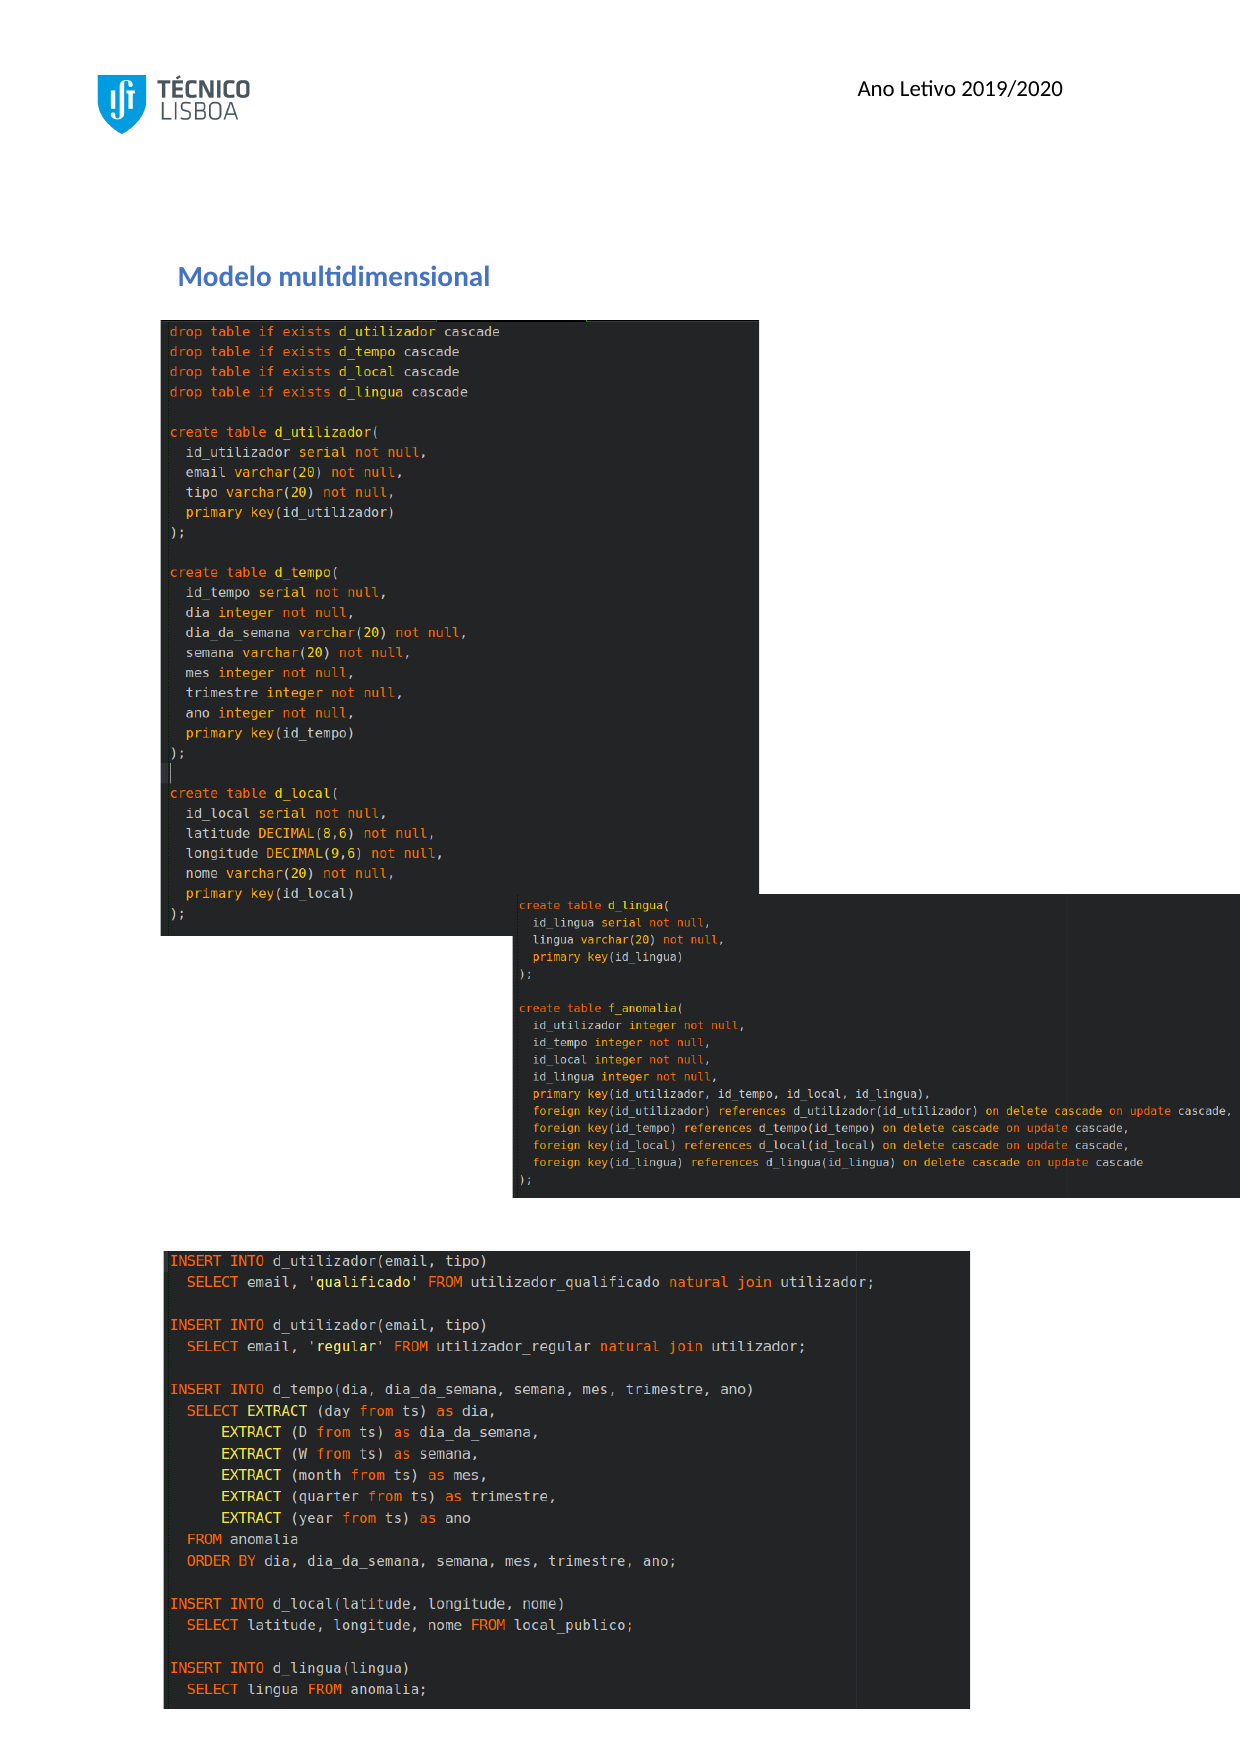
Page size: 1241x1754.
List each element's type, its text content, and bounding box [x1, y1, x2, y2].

picture [86, 58, 265, 149]
picture [163, 1251, 971, 1709]
text Modelo multidimensional [177, 258, 1063, 293]
picture [160, 320, 1240, 1198]
